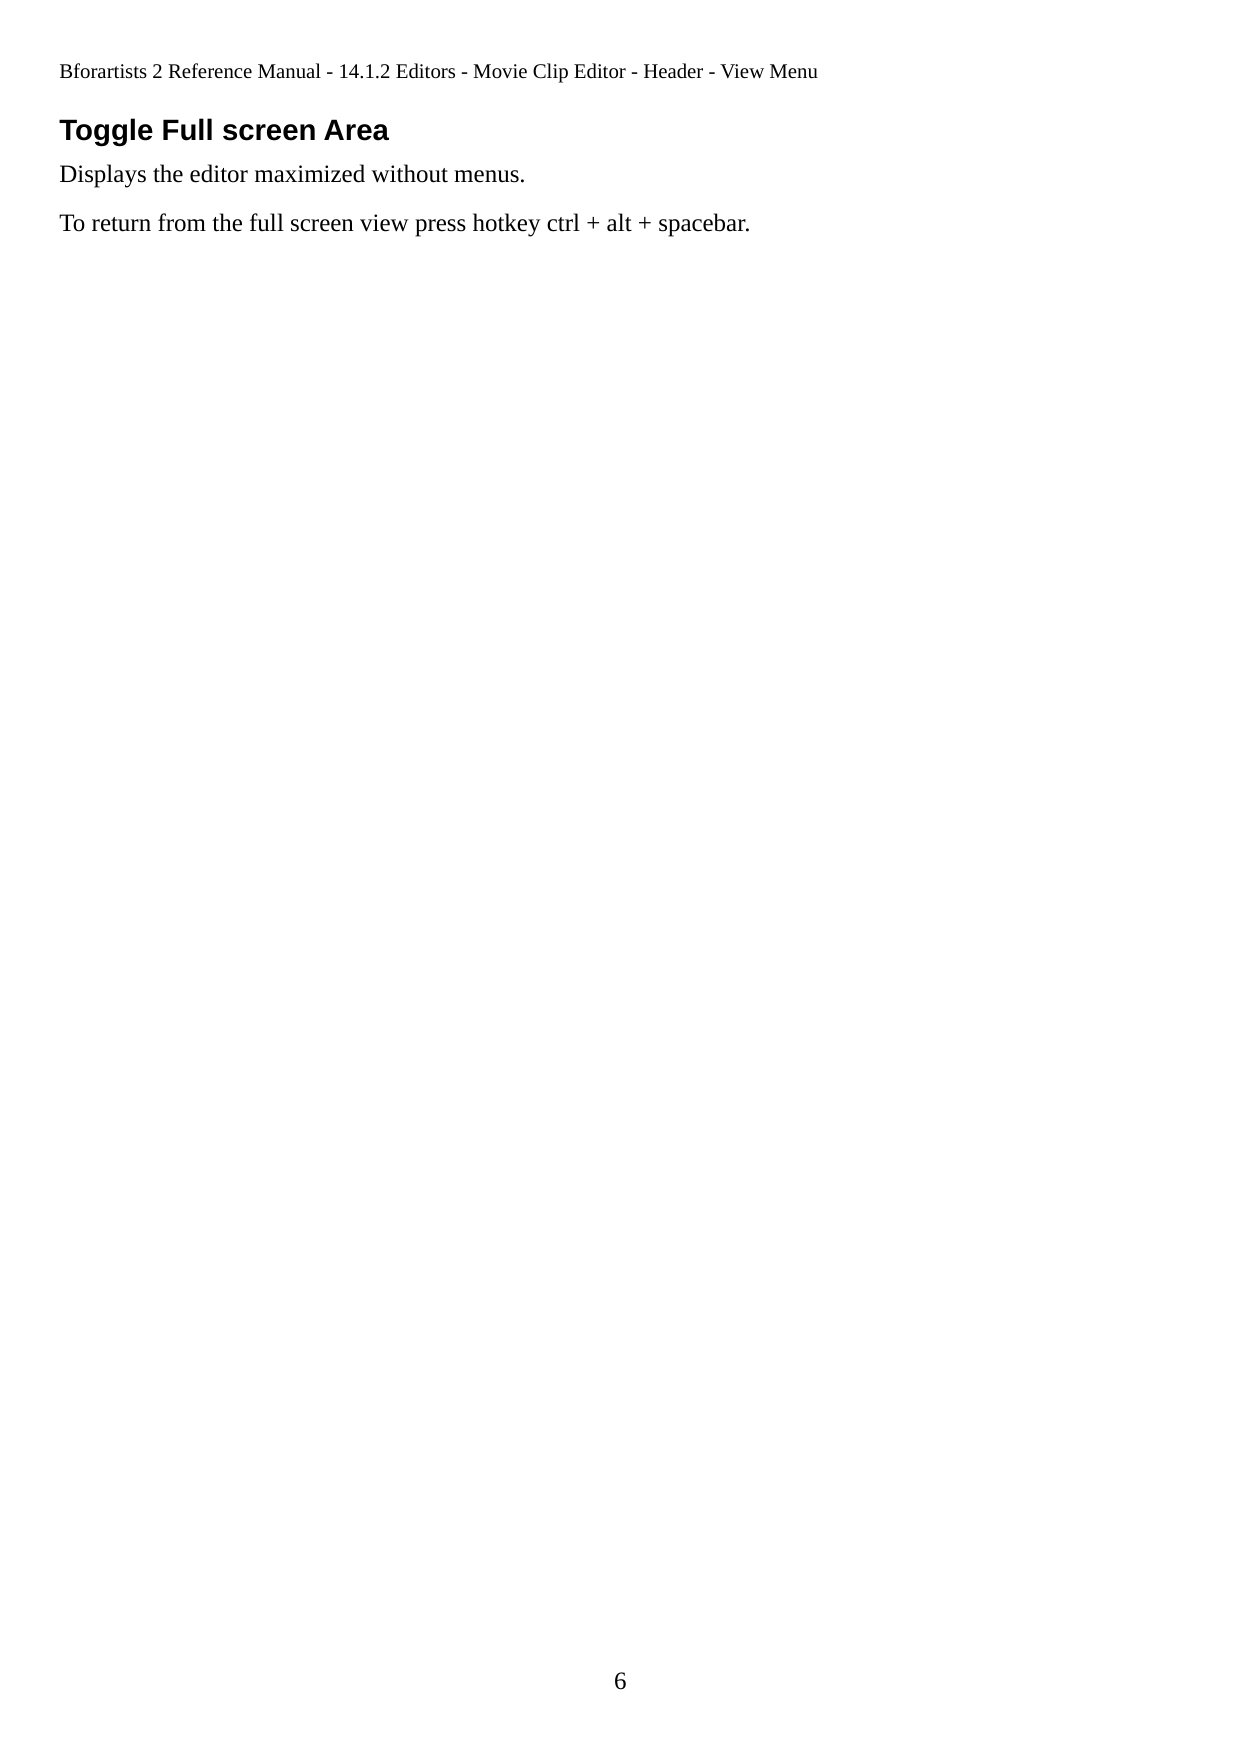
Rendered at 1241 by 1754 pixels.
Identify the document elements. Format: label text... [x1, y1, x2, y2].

text Displays the editor maximized without menus. [59, 159, 1181, 188]
text To return from the full screen view press hotkey ctrl + alt + spacebar. [59, 208, 1181, 237]
subtitle Toggle Full screen Area [59, 113, 1181, 146]
